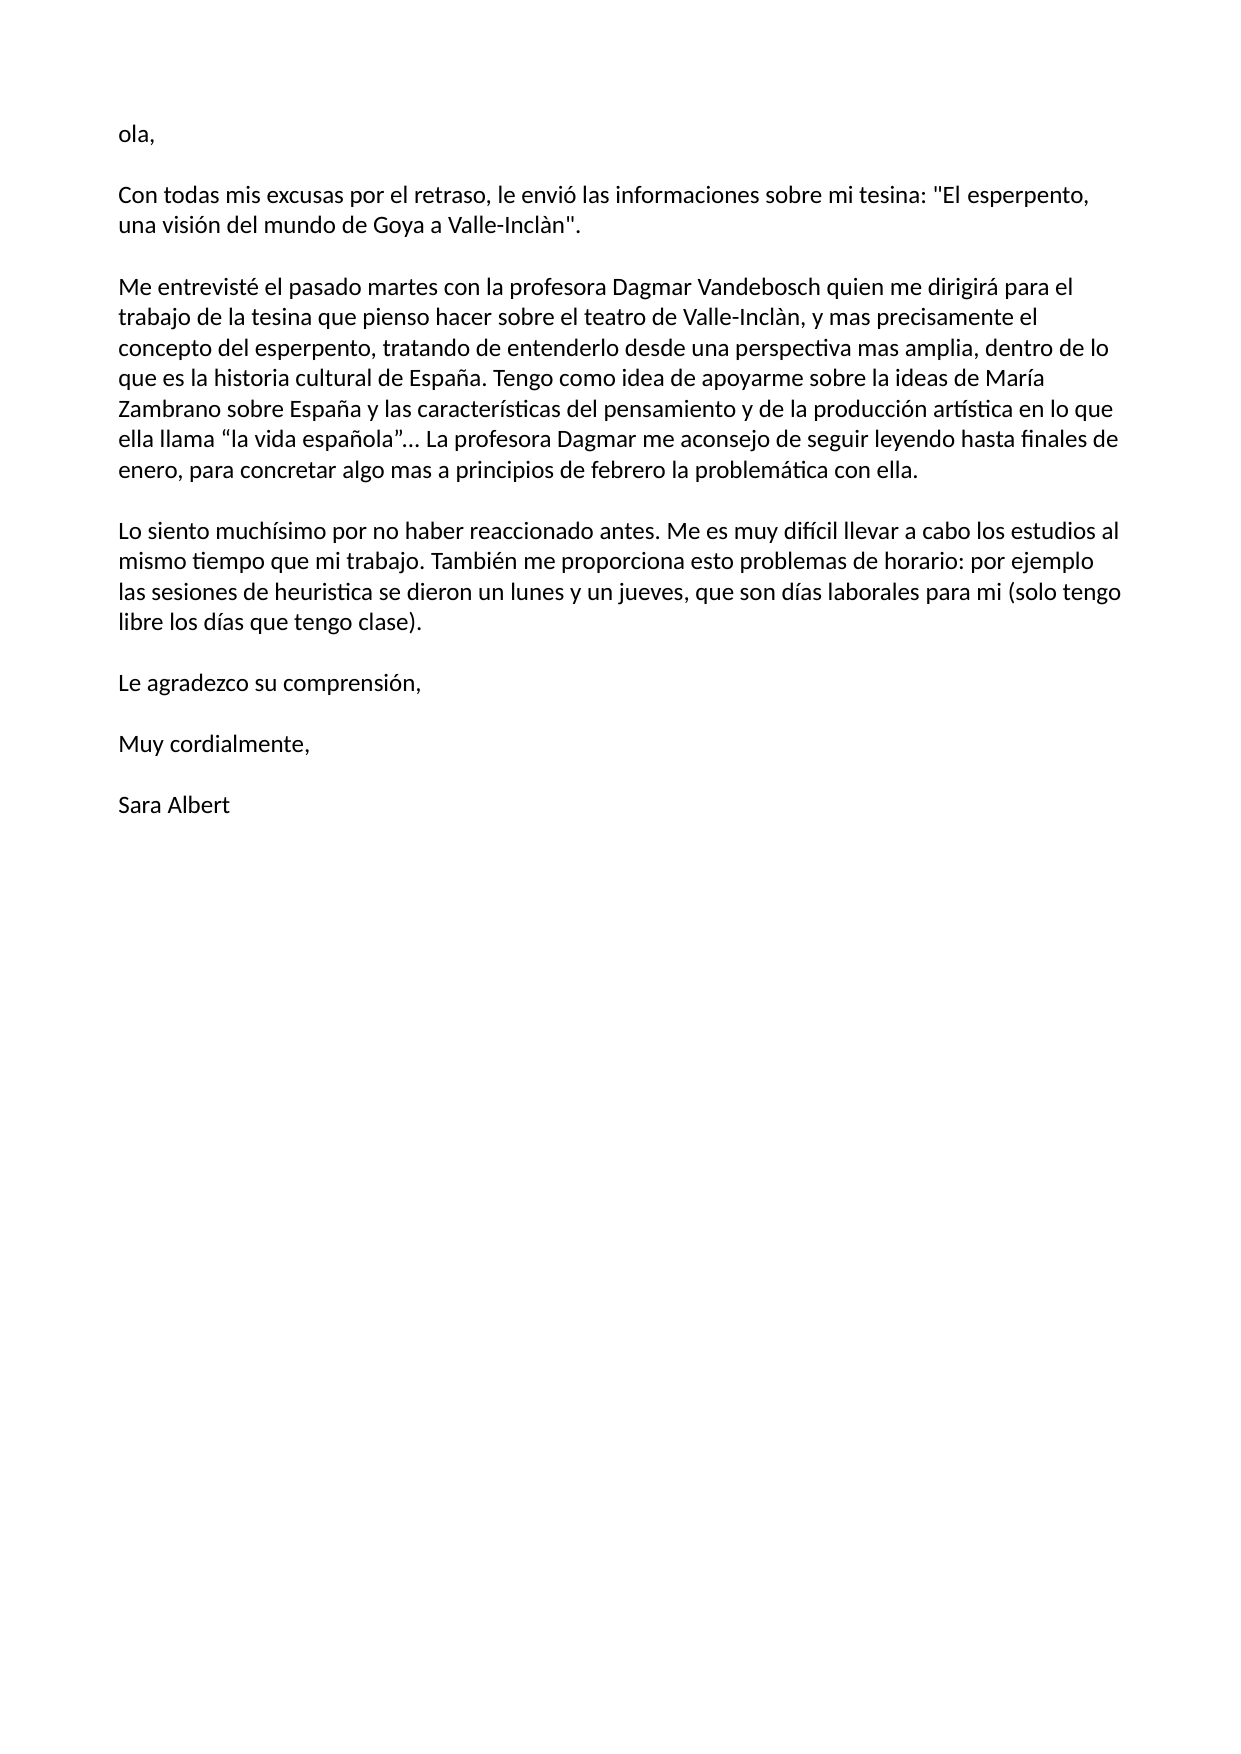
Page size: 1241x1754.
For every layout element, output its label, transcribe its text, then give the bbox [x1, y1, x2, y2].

text Le agradezco su comprensión, [118, 667, 1122, 698]
text Muy cordialmente, [118, 728, 1122, 759]
text ola, [118, 118, 1122, 149]
text Sara Albert [118, 789, 1122, 820]
text Lo siento muchísimo por no haber reaccionado antes. Me es muy difícil llevar a cabo los estudios al mismo tiempo que mi trabajo. También me proporciona esto problemas de horario: por ejemplo las sesiones de heuristica se dieron un lunes y un jueves, que son días laborales para mi (solo tengo libre los días que tengo clase). [118, 515, 1122, 637]
text Con todas mis excusas por el retraso, le envió las informaciones sobre mi tesina: "El esperpento, una visión del mundo de Goya a Valle-Inclàn". [118, 179, 1122, 240]
text Me entrevisté el pasado martes con la profesora Dagmar Vandebosch quien me dirigirá para el trabajo de la tesina que pienso hacer sobre el teatro de Valle-Inclàn, y mas precisamente el concepto del esperpento, tratando de entenderlo desde una perspectiva mas amplia, dentro de lo que es la historia cultural de España. Tengo como idea de apoyarme sobre la ideas de María Zambrano sobre España y las características del pensamiento y de la producción artística en lo que ella llama “la vida española”... La profesora Dagmar me aconsejo de seguir leyendo hasta finales de enero, para concretar algo mas a principios de febrero la problemática con ella. [118, 271, 1122, 484]
